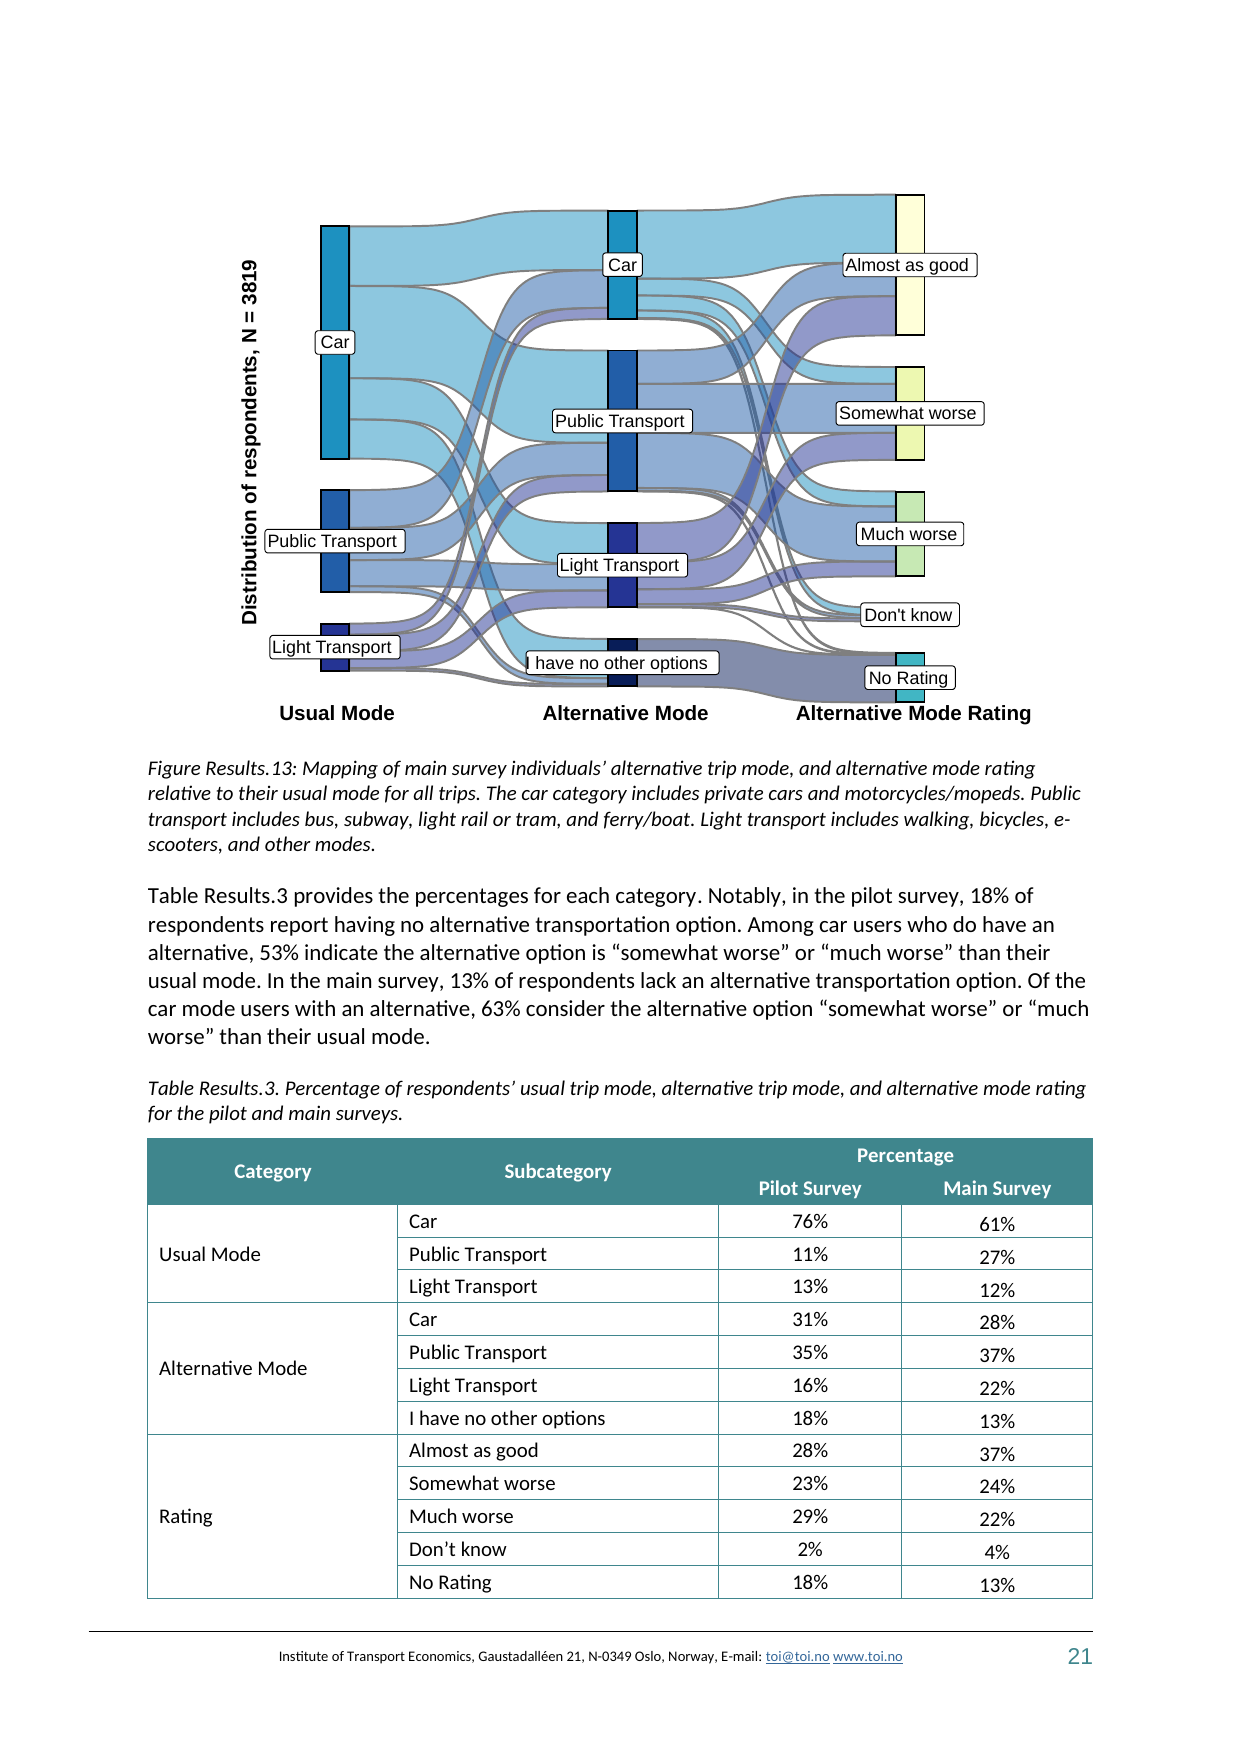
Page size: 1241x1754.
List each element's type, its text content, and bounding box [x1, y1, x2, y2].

table_header Percentage [719, 1139, 1092, 1171]
table_cell No Rating [398, 1566, 718, 1597]
table_cell I have no other options [398, 1402, 718, 1433]
table_cell 61% [902, 1205, 1092, 1237]
table_cell 29% [719, 1500, 901, 1532]
table_cell 13% [902, 1566, 1092, 1597]
table_cell Main Survey [902, 1172, 1092, 1204]
table_cell 16% [719, 1369, 901, 1401]
table_cell Pilot Survey [719, 1172, 901, 1204]
table_cell Alternative Mode [148, 1303, 397, 1433]
table_cell 76% [719, 1205, 901, 1237]
table_cell 18% [719, 1402, 901, 1433]
table_cell Usual Mode [148, 1205, 397, 1302]
table_cell Public Transport [398, 1238, 718, 1269]
table_cell 2% [719, 1533, 901, 1565]
table_cell 27% [902, 1238, 1092, 1269]
table_cell 18% [719, 1566, 901, 1597]
text Table Results.3. Percentage of respondents’ usual trip mode, alternative trip mode, and alternative mode rating for the pilot and main surveys. [148, 1075, 1092, 1126]
table_cell Car [398, 1205, 718, 1237]
table_cell 28% [719, 1435, 901, 1466]
table_cell Rating [148, 1435, 397, 1597]
table_header Category [148, 1139, 397, 1204]
table_cell 23% [719, 1467, 901, 1499]
table_cell Light Transport [398, 1270, 718, 1302]
table_cell Much worse [398, 1500, 718, 1532]
table_cell 35% [719, 1336, 901, 1368]
table_cell 31% [719, 1303, 901, 1335]
table_cell Light Transport [398, 1369, 718, 1401]
table_cell 37% [902, 1336, 1092, 1368]
table_cell 28% [902, 1303, 1092, 1335]
table_cell Somewhat worse [398, 1467, 718, 1499]
table_cell 22% [902, 1369, 1092, 1401]
table_cell 12% [902, 1270, 1092, 1302]
text Table Results.3 provides the percentages for each category. Notably, in the pilot survey, 18% of respondents report having no alternative transportation option. Among car users who do have an alternative, 53% indicate the alternative option is “somewhat worse” or “much worse” than their usual mode. In the main survey, 13% of respondents lack an alternative transportation option. Of the car mode users with an alternative, 63% consider the alternative option “somewhat worse” or “much worse” than their usual mode. [148, 882, 1092, 1050]
table_cell Public Transport [398, 1336, 718, 1368]
table_cell 37% [902, 1435, 1092, 1466]
table_cell 13% [719, 1270, 901, 1302]
table_cell 4% [902, 1533, 1092, 1565]
table_cell Car [398, 1303, 718, 1335]
table_header Subcategory [398, 1139, 718, 1204]
table_cell 13% [902, 1402, 1092, 1433]
text Figure Results.13: Mapping of main survey individuals’ alternative trip mode, and alternative mode rating relative to their usual mode for all trips. The car category includes private cars and motorcycles/mopeds. Public transport includes bus, subway, light rail or tram, and ferry/boat. Light transport includes walking, bicycles, e-scooters, and other modes. [148, 755, 1092, 857]
table_cell 11% [719, 1238, 901, 1269]
table_cell 22% [902, 1500, 1092, 1532]
table_cell 24% [902, 1467, 1092, 1499]
table_cell Don’t know [398, 1533, 718, 1565]
table_cell Almost as good [398, 1435, 718, 1466]
